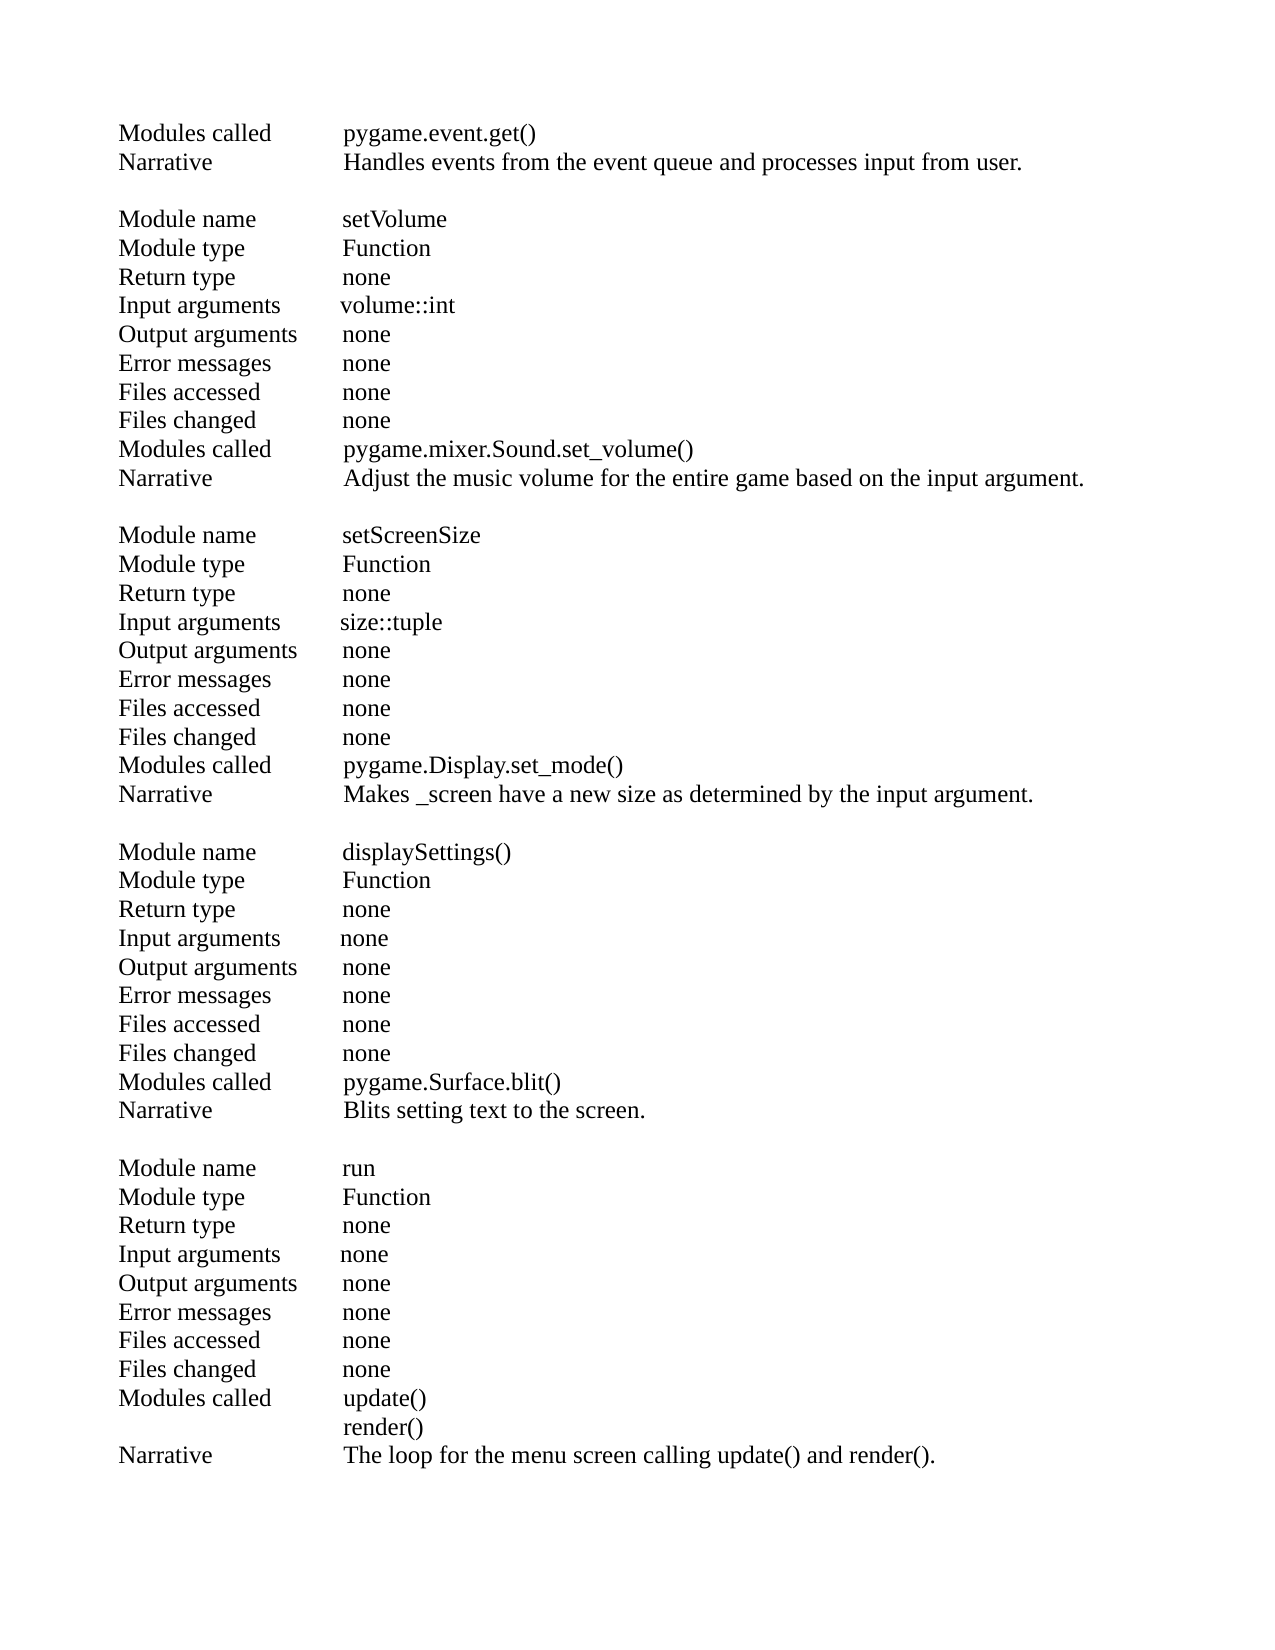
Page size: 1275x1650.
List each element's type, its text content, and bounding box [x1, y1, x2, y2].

text Module type Function [118, 866, 1157, 894]
text Return type none [118, 1211, 1157, 1239]
text Input arguments volume::int [118, 291, 1157, 319]
text Narrative Handles events from the event queue and processes input from user. [118, 147, 1157, 176]
text Module name setScreenSize [118, 521, 1157, 549]
text Modules called pygame.mixer.Sound.set_volume() [118, 434, 1157, 463]
text Output arguments none [118, 952, 1157, 981]
text Output arguments none [118, 636, 1157, 664]
text Input arguments size::tuple [118, 607, 1157, 636]
text Modules called update() [118, 1383, 1157, 1412]
text Modules called pygame.Surface.blit() [118, 1067, 1157, 1096]
text Files changed none [118, 722, 1157, 751]
text Files changed none [118, 1038, 1157, 1067]
text Narrative The loop for the menu screen calling update() and render(). [118, 1441, 1157, 1469]
text Files changed none [118, 1354, 1157, 1383]
text Error messages none [118, 981, 1157, 1009]
text Error messages none [118, 348, 1157, 377]
text Module type Function [118, 549, 1157, 578]
text Modules called pygame.event.get() [118, 118, 1157, 147]
text Return type none [118, 578, 1157, 607]
text Narrative Blits setting text to the screen. [118, 1096, 1157, 1124]
text Files accessed none [118, 377, 1157, 406]
text Module type Function [118, 1182, 1157, 1211]
text Module name setVolume [118, 204, 1157, 233]
text Input arguments none [118, 923, 1157, 952]
text Error messages none [118, 664, 1157, 693]
text Input arguments none [118, 1239, 1157, 1268]
text Narrative Makes _screen have a new size as determined by the input argument. [118, 779, 1157, 808]
text Module name run [118, 1153, 1157, 1182]
text Return type none [118, 262, 1157, 291]
text Files accessed none [118, 693, 1157, 722]
text render() [118, 1412, 1157, 1441]
text Module type Function [118, 233, 1157, 262]
text Return type none [118, 894, 1157, 923]
text Files accessed none [118, 1009, 1157, 1038]
text Output arguments none [118, 1268, 1157, 1297]
text Output arguments none [118, 319, 1157, 348]
text Module name displaySettings() [118, 837, 1157, 866]
text Narrative Adjust the music volume for the entire game based on the input argument. [118, 463, 1157, 492]
text Error messages none [118, 1297, 1157, 1326]
text Files changed none [118, 406, 1157, 434]
text Modules called pygame.Display.set_mode() [118, 751, 1157, 779]
text Files accessed none [118, 1326, 1157, 1354]
